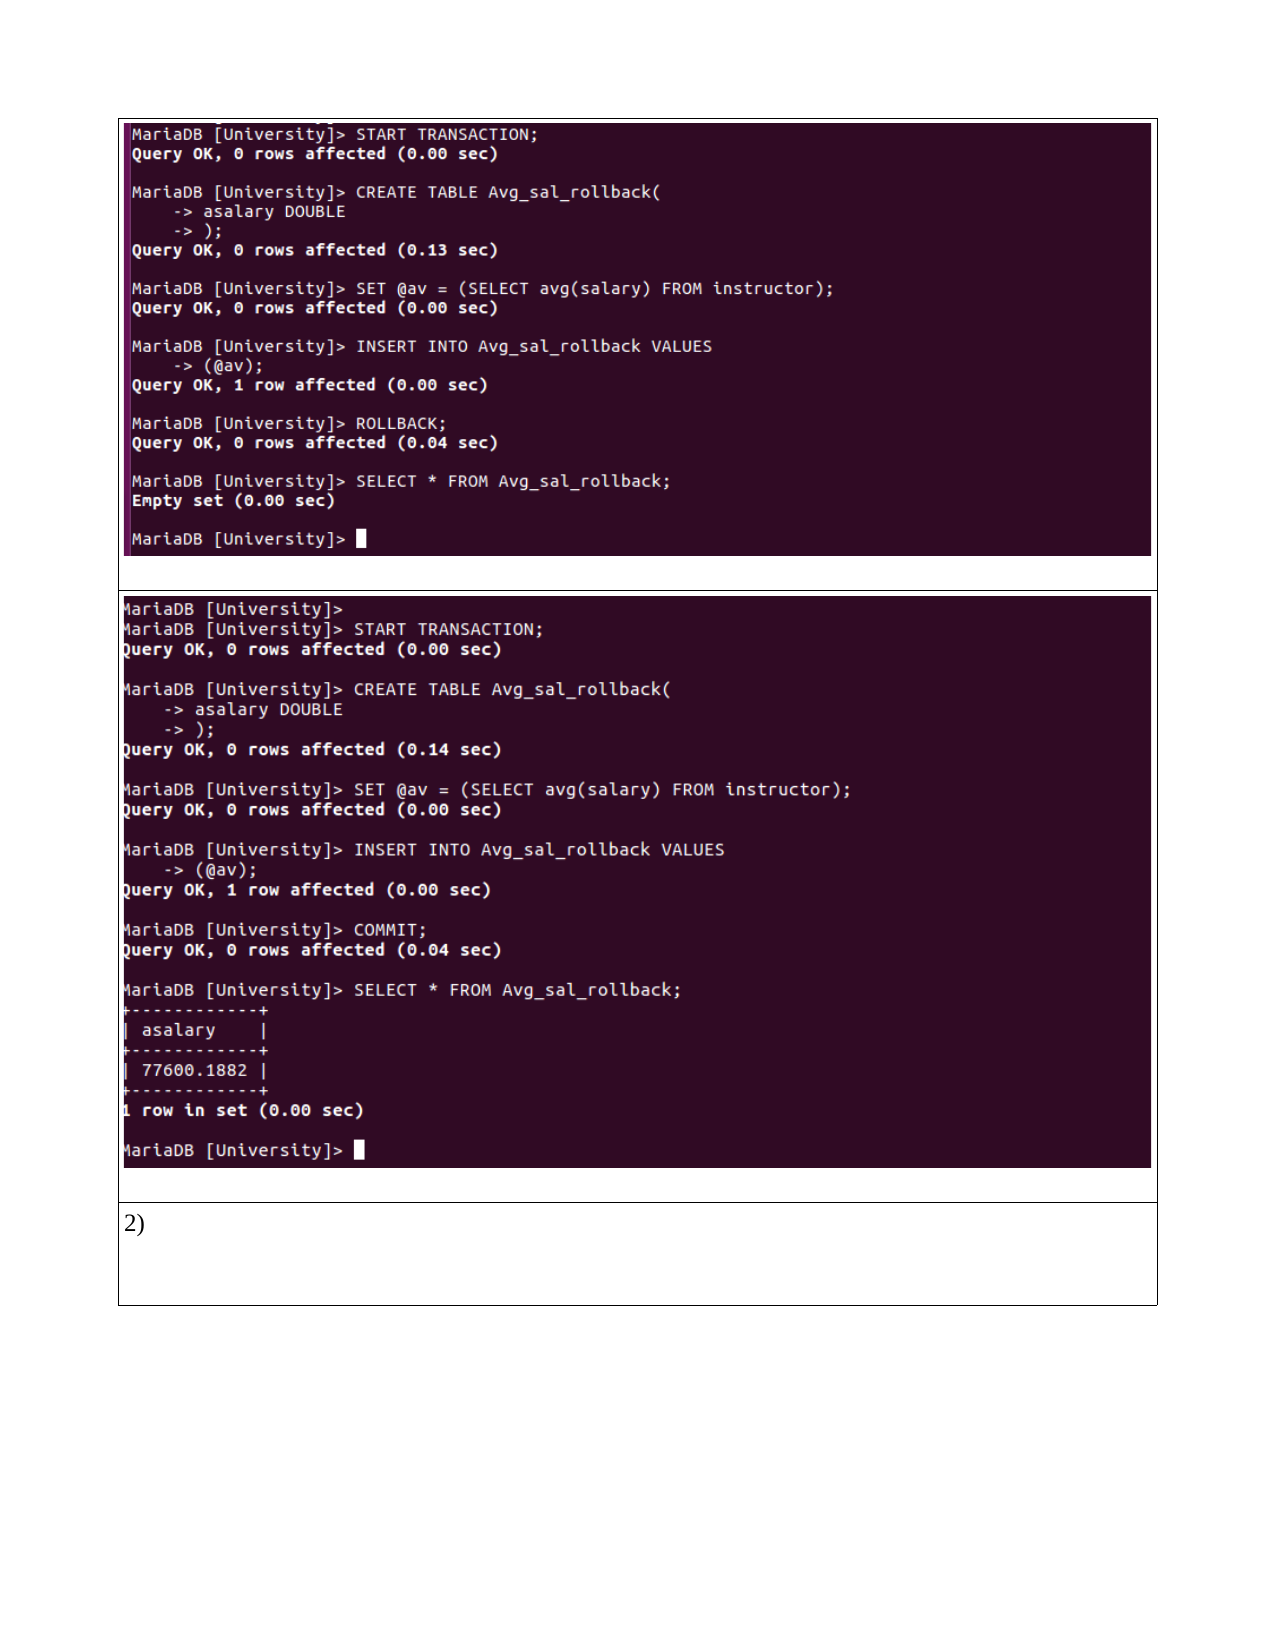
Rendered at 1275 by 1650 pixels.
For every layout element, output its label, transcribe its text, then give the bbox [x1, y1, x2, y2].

table_cell 2) [119, 1203, 1157, 1305]
table_cell [119, 119, 1157, 590]
table_cell [119, 591, 1157, 1202]
picture [123, 123, 1152, 556]
picture [123, 596, 1152, 1168]
